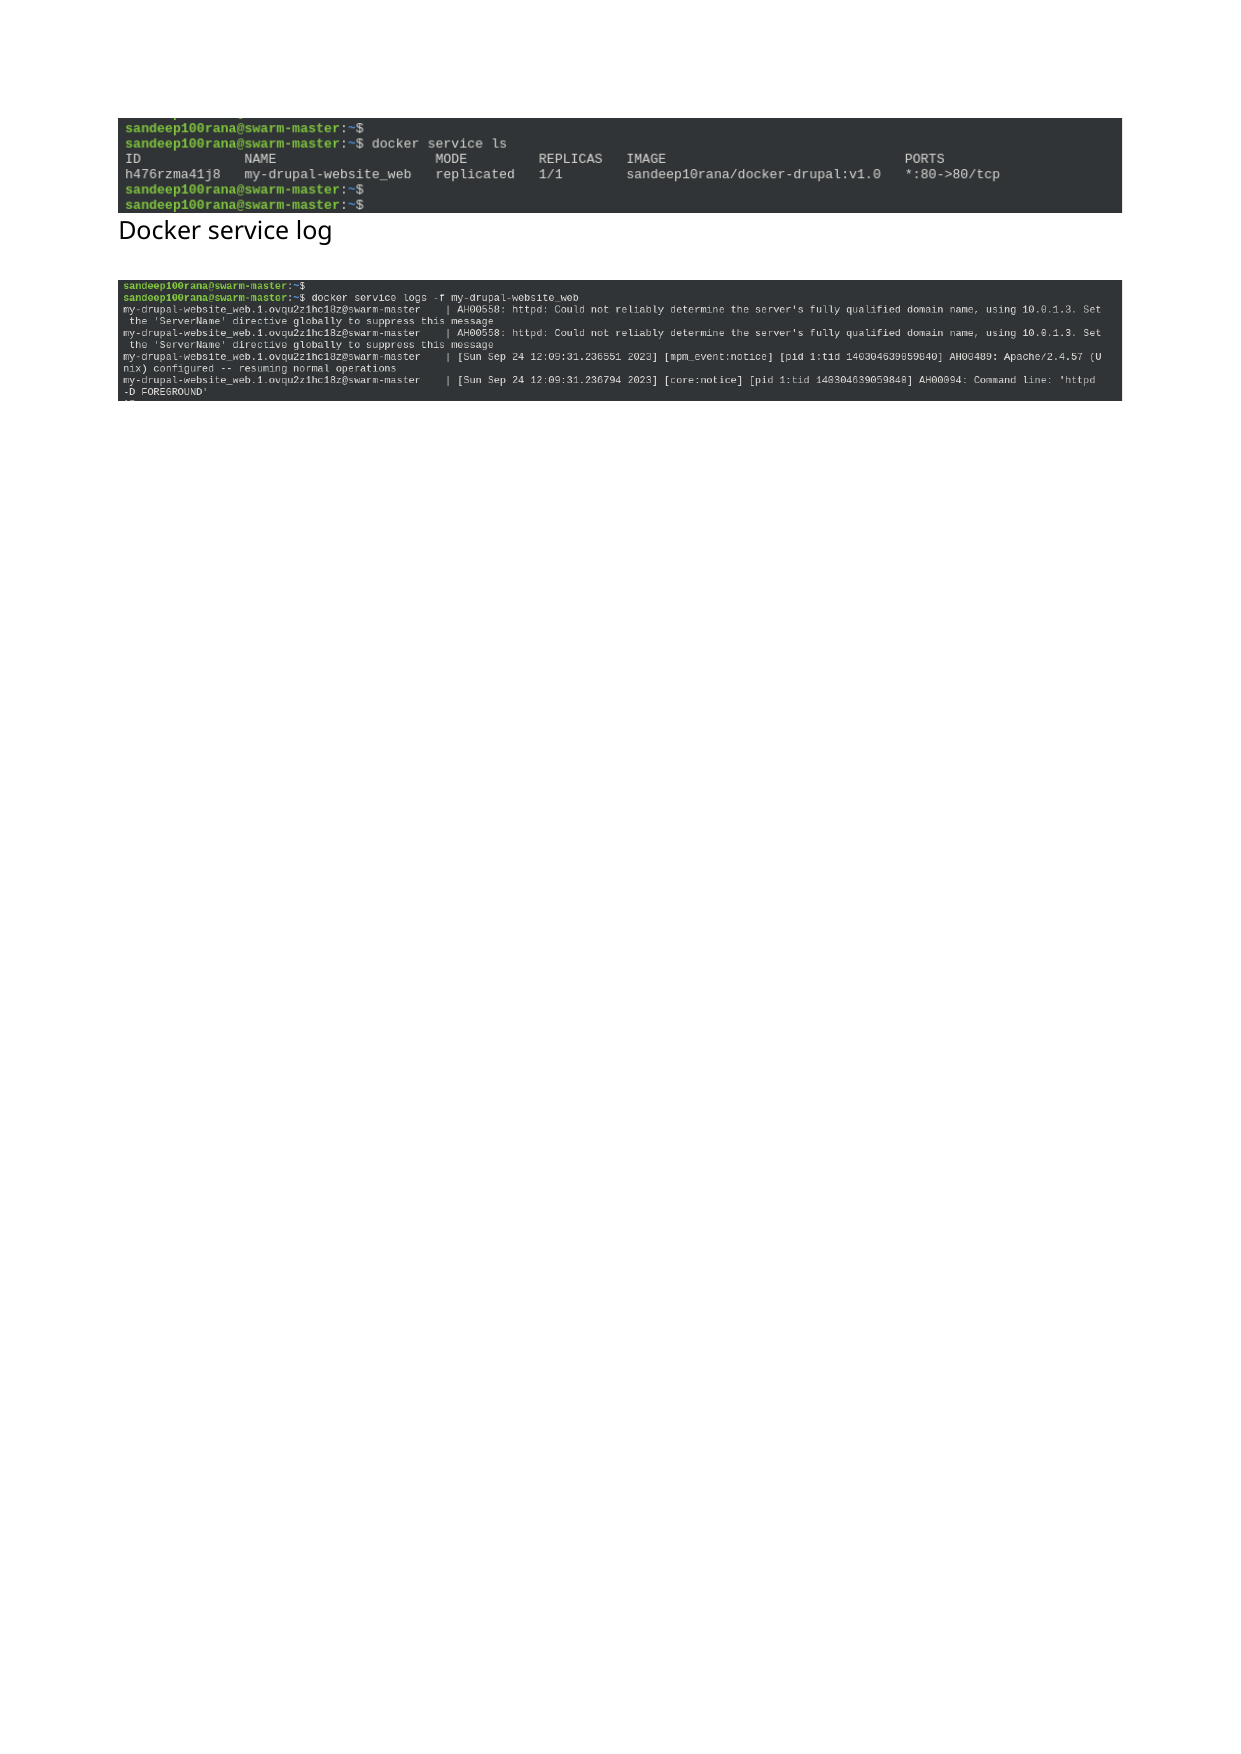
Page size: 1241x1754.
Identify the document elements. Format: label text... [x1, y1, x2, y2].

picture [118, 118, 1123, 213]
picture [118, 280, 1123, 401]
text Docker service log [118, 213, 1122, 247]
